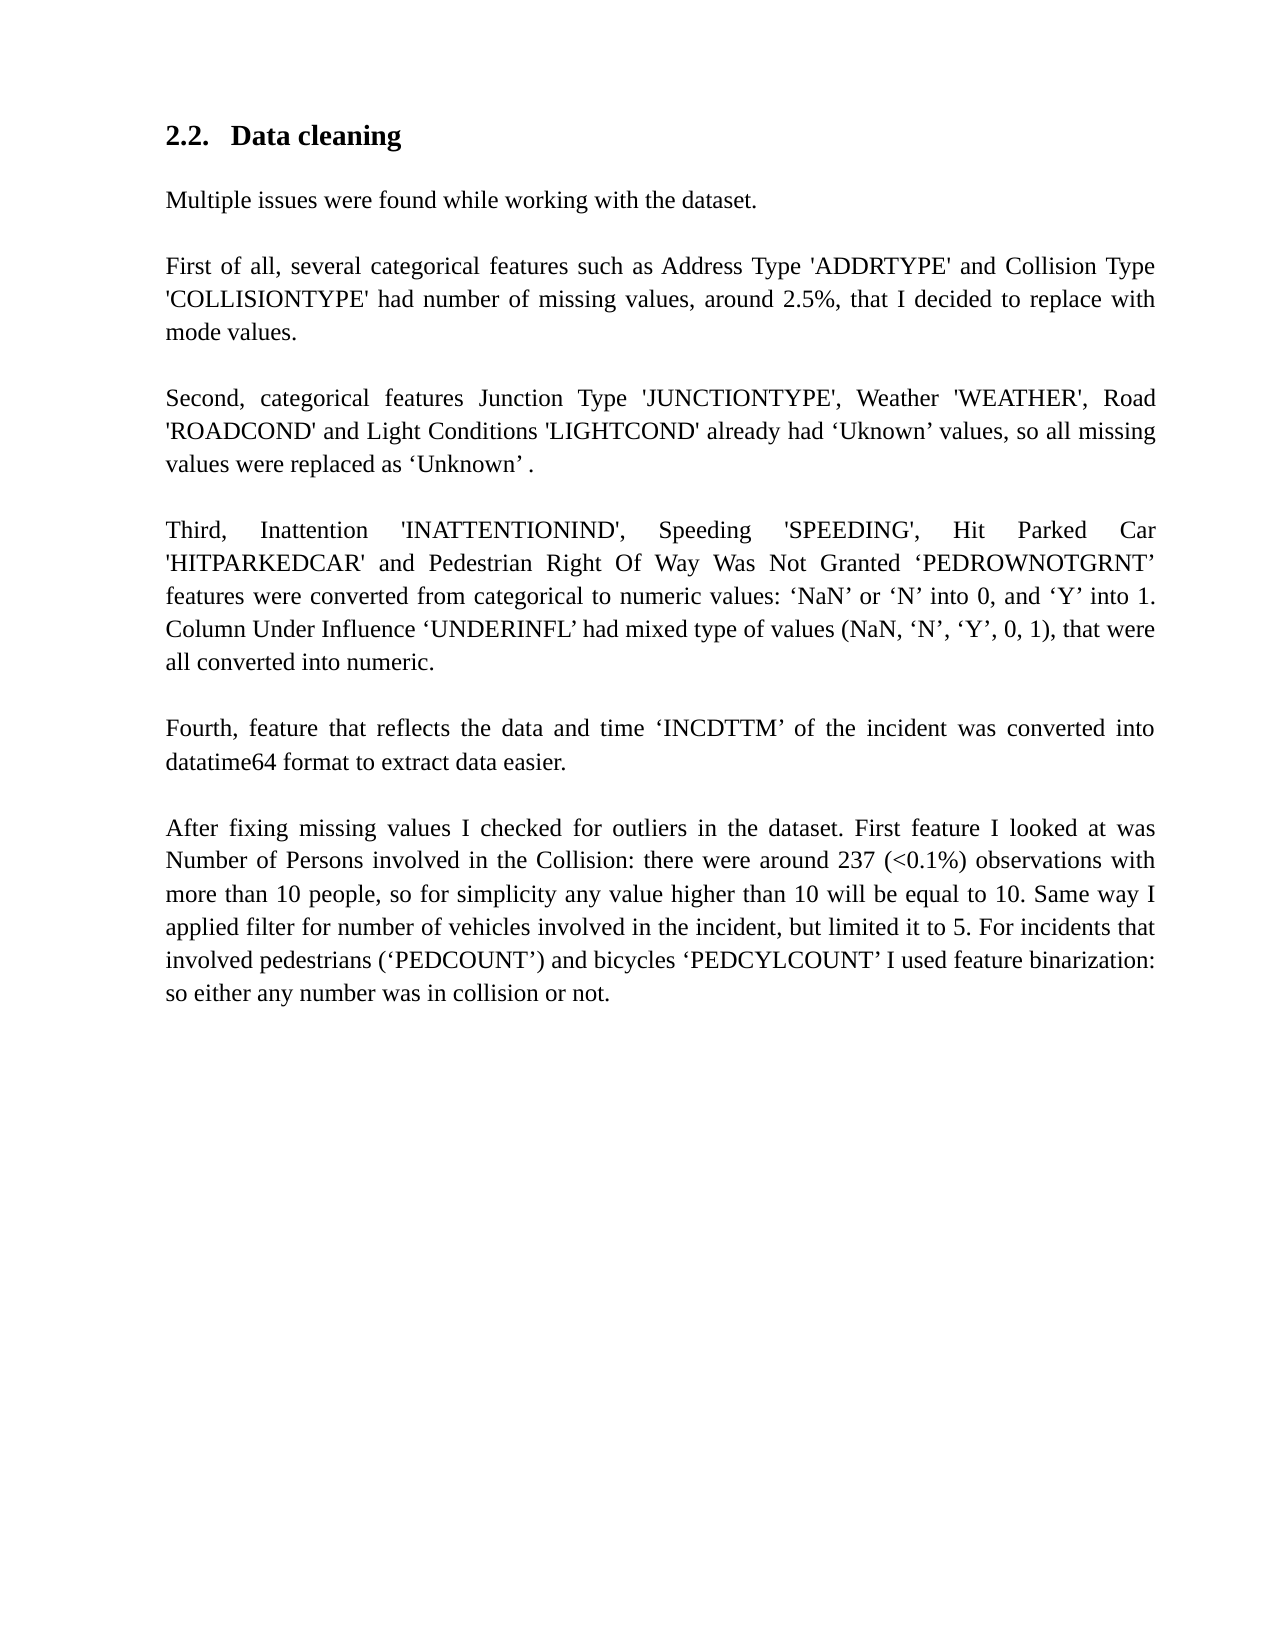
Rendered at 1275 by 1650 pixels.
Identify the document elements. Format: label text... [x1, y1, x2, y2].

text Multiple issues were found while working with the dataset. [165, 185, 1157, 214]
text First of all, several categorical features such as Address Type 'ADDRTYPE' and Collision Type 'COLLISIONTYPE' had number of missing values, around 2.5%, that I decided to replace with mode values. [165, 251, 1157, 346]
list Data cleaning [165, 118, 1157, 152]
text After fixing missing values I checked for outliers in the dataset. First feature I looked at was Number of Persons involved in the Collision: there were around 237 (<0.1%) observations with more than 10 people, so for simplicity any value higher than 10 will be equal to 10. Same way I applied filter for number of vehicles involved in the incident, but limited it to 5. For incidents that involved pedestrians (‘PEDCOUNT’) and bicycles ‘PEDCYLCOUNT’ I used feature binarization: so either any number was in collision or not. [165, 813, 1157, 1006]
text Fourth, feature that reflects the data and time ‘INCDTTM’ of the incident was converted into datatime64 format to extract data easier. [165, 713, 1157, 775]
text Second, categorical features Junction Type 'JUNCTIONTYPE', Weather 'WEATHER', Road 'ROADCOND' and Light Conditions 'LIGHTCOND' already had ‘Uknown’ values, so all missing values were replaced as ‘Unknown’ . [165, 383, 1157, 478]
text Third, Inattention 'INATTENTIONIND', Speeding 'SPEEDING', Hit Parked Car 'HITPARKEDCAR' and Pedestrian Right Of Way Was Not Granted ‘PEDROWNOTGRNT’ features were converted from categorical to numeric values: ‘NaN’ or ‘N’ into 0, and ‘Y’ into 1. Column Under Influence ‘UNDERINFL’ had mixed type of values (NaN, ‘N’, ‘Y’, 0, 1), that were all converted into numeric. [165, 515, 1157, 676]
